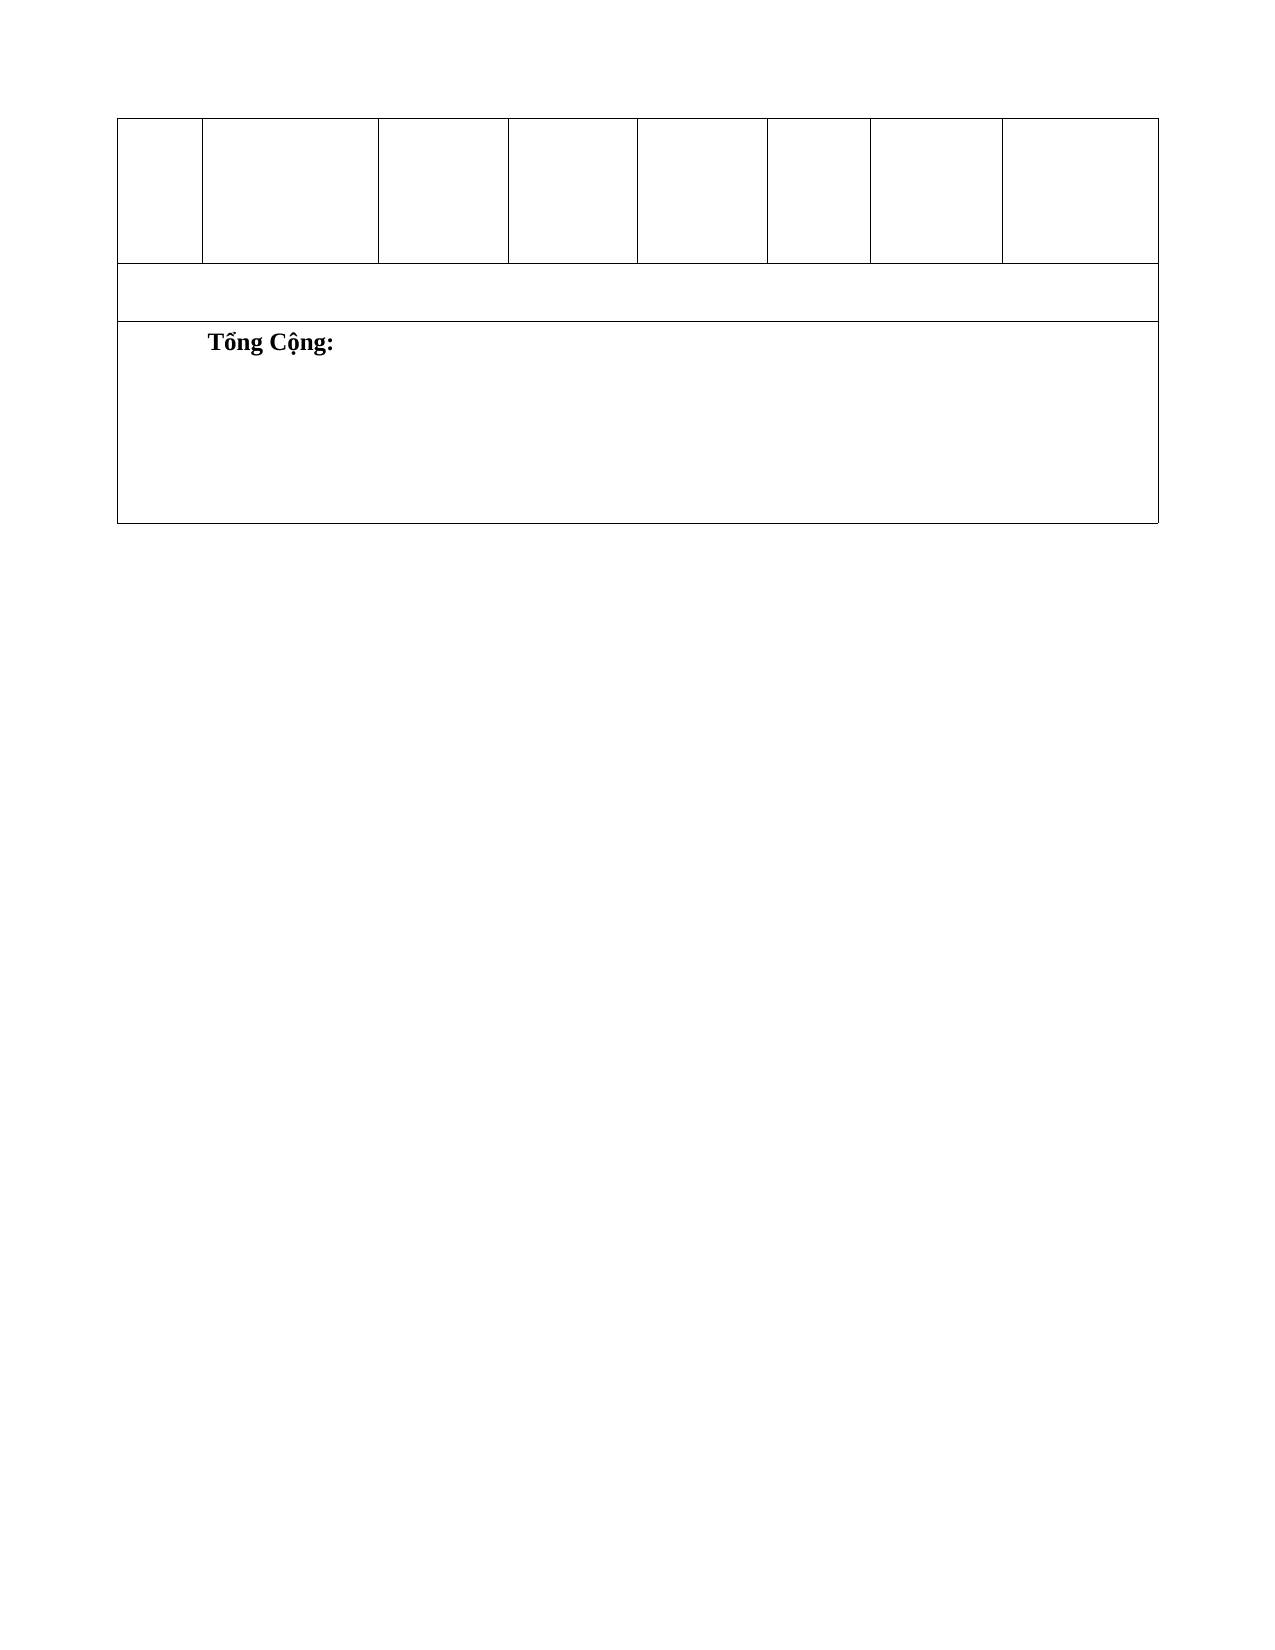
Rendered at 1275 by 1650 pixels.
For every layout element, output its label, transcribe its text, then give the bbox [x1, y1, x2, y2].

table_cell <menhgia.name_template> [203, 119, 378, 263]
table_cell <get_line_tong( menhgia)['sl_3']> [509, 119, 637, 263]
table_cell <get_line_tong_all()['sl_4']> [638, 322, 767, 523]
table_cell <get_line_tong( menhgia)['tong_sai_kythuat']> [768, 119, 870, 263]
table_cell <get_line_tong_all()['tong_ve']> [870, 322, 1002, 523]
table_cell <get_line_tong( menhgia)['sl_2']> [379, 119, 508, 263]
table_cell <get_line_tong( menhgia)['thanhtien']> [1003, 119, 1158, 263]
table_cell <get_line_tong_all()['tong_sai_kythuat']> [767, 322, 870, 523]
table_cell <get_line_tong( menhgia)['tong_ve']> [871, 119, 1002, 263]
table_cell Tổng Cộng: [202, 322, 378, 523]
table_cell <get_line_tong( menhgia)['sl_4']> [638, 119, 767, 263]
table_cell <get_data_line_tong( menhgia)> [118, 119, 202, 263]
table_cell <get_line_tong_all()['sl_3']> [508, 322, 637, 523]
table_cell <get_line_tong_all()['sl_2']> [378, 322, 508, 523]
table_cell [118, 322, 202, 523]
table_cell <get_line_tong_all()['thanhtien']> [1002, 322, 1158, 523]
table_cell </for> [118, 264, 1158, 321]
